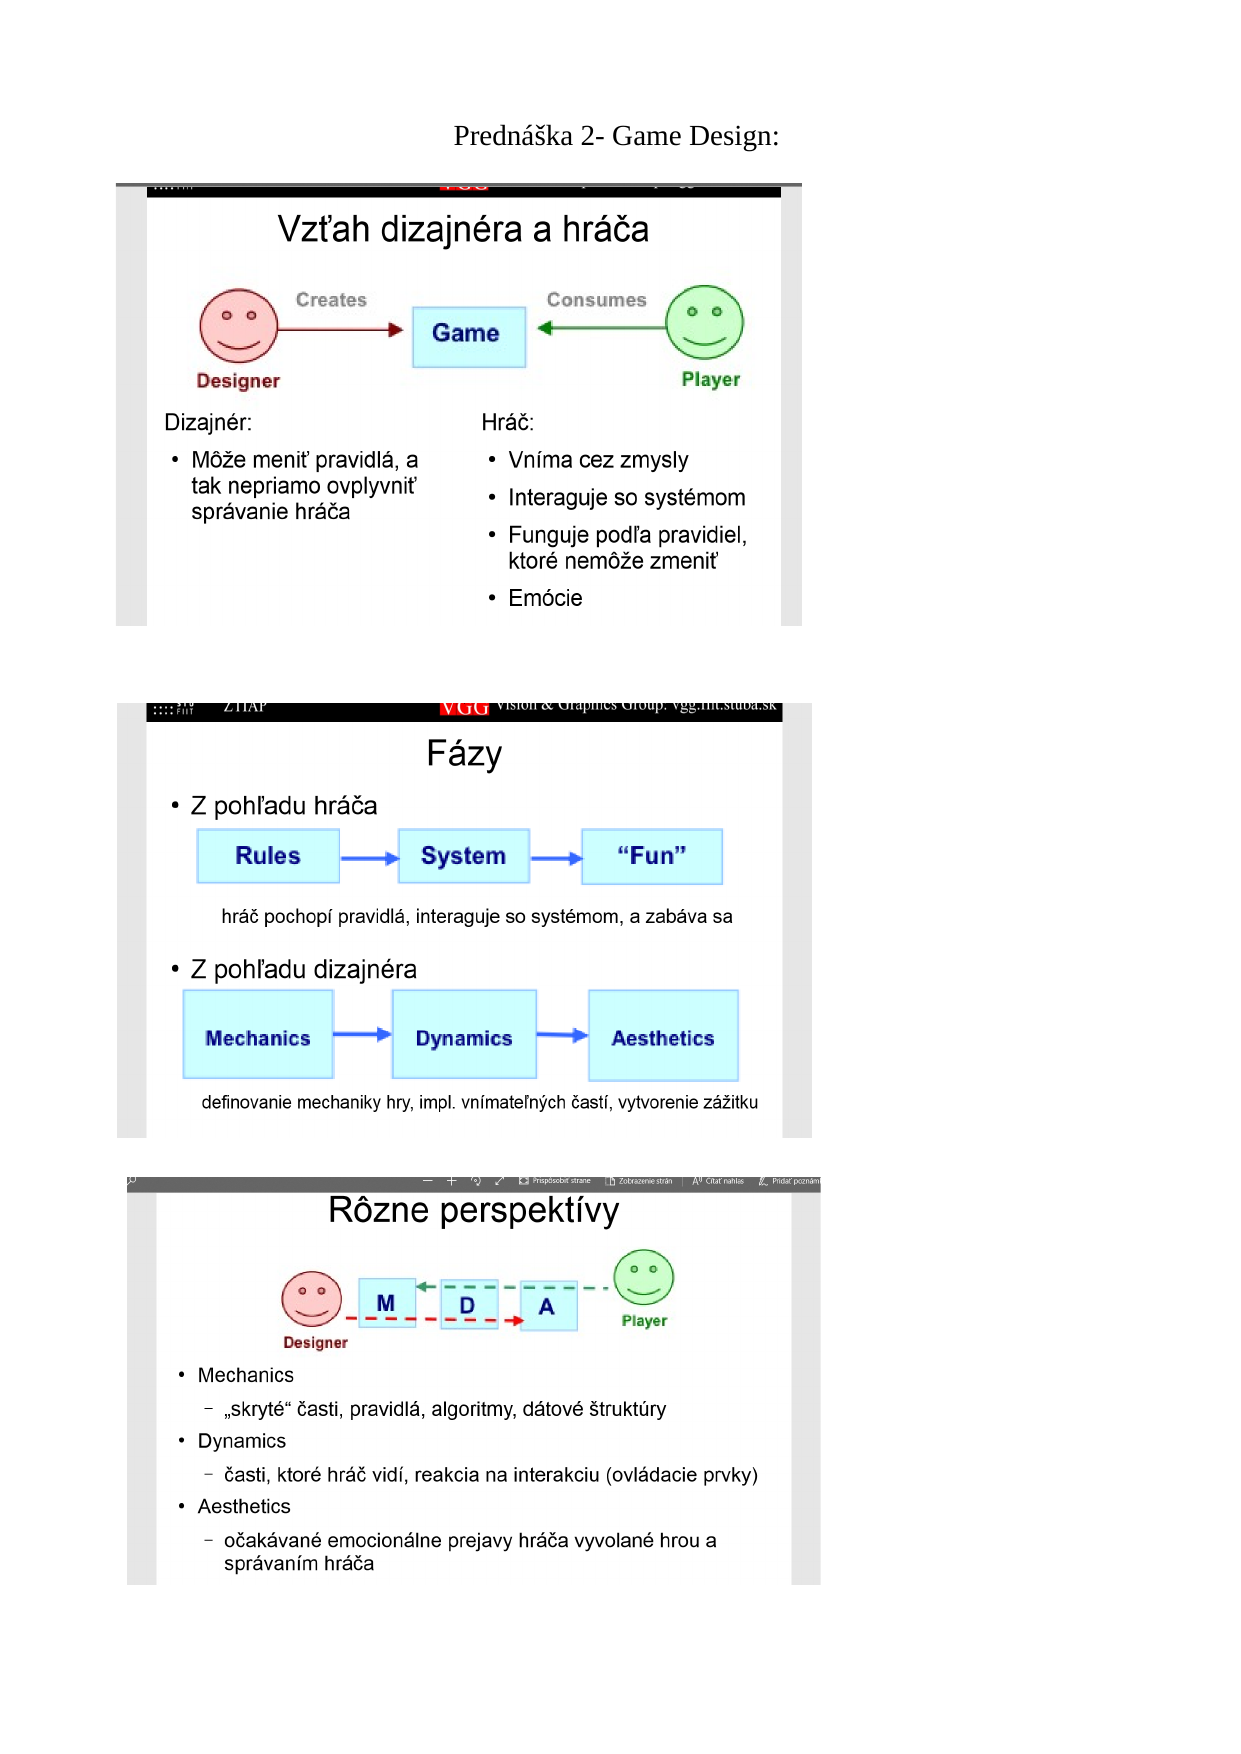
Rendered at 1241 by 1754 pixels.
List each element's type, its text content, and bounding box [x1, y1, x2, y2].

picture [115, 183, 802, 626]
picture [127, 1177, 821, 1585]
text Prednáška 2- Game Design: [118, 118, 1122, 152]
picture [117, 703, 812, 1138]
